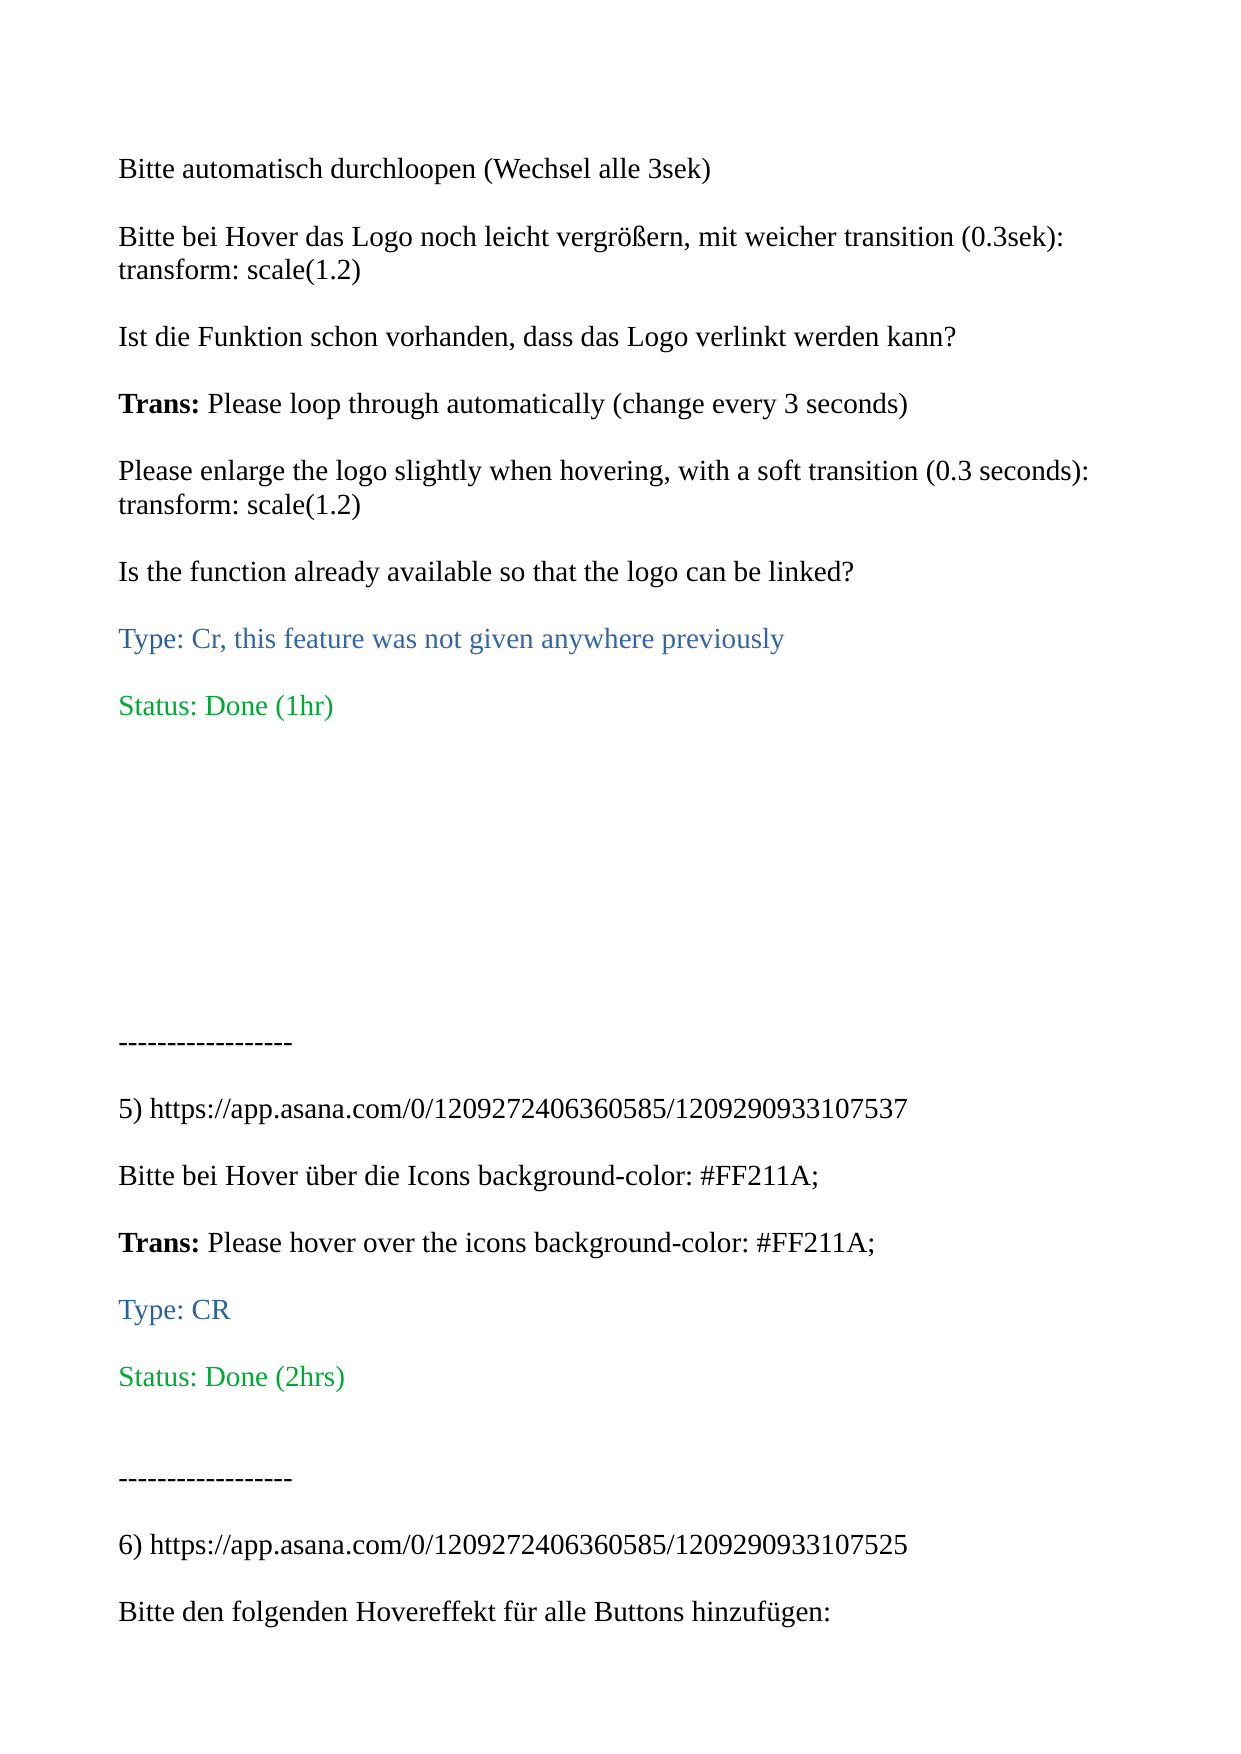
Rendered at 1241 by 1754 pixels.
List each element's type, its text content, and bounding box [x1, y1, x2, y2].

text transform: scale(1.2) [118, 487, 1122, 521]
text Type: Cr, this feature was not given anywhere previously [118, 621, 1122, 655]
text Status: Done (2hrs) [118, 1359, 1122, 1393]
text ------------------ [118, 1460, 1122, 1493]
text Status: Done (1hr) [118, 688, 1122, 722]
text Bitte automatisch durchloopen (Wechsel alle 3sek) [118, 152, 1122, 185]
text Trans: Please hover over the icons background-color: #FF211A; [118, 1225, 1122, 1258]
text Bitte bei Hover über die Icons background-color: #FF211A; [118, 1158, 1122, 1191]
text 5) https://app.asana.com/0/1209272406360585/1209290933107537 [118, 1091, 1122, 1124]
text Bitte bei Hover das Logo noch leicht vergrößern, mit weicher transition (0.3sek): [118, 219, 1122, 252]
text Trans: Please loop through automatically (change every 3 seconds) [118, 386, 1122, 420]
text Ist die Funktion schon vorhanden, dass das Logo verlinkt werden kann? [118, 319, 1122, 353]
text 6) https://app.asana.com/0/1209272406360585/1209290933107525 [118, 1527, 1122, 1560]
text Bitte den folgenden Hovereffekt für alle Buttons hinzufügen: [118, 1594, 1122, 1627]
text transform: scale(1.2) [118, 252, 1122, 286]
text Is the function already available so that the logo can be linked? [118, 554, 1122, 588]
text Type: CR [118, 1292, 1122, 1326]
text Please enlarge the logo slightly when hovering, with a soft transition (0.3 seconds): [118, 453, 1122, 487]
text ------------------ [118, 1024, 1122, 1057]
